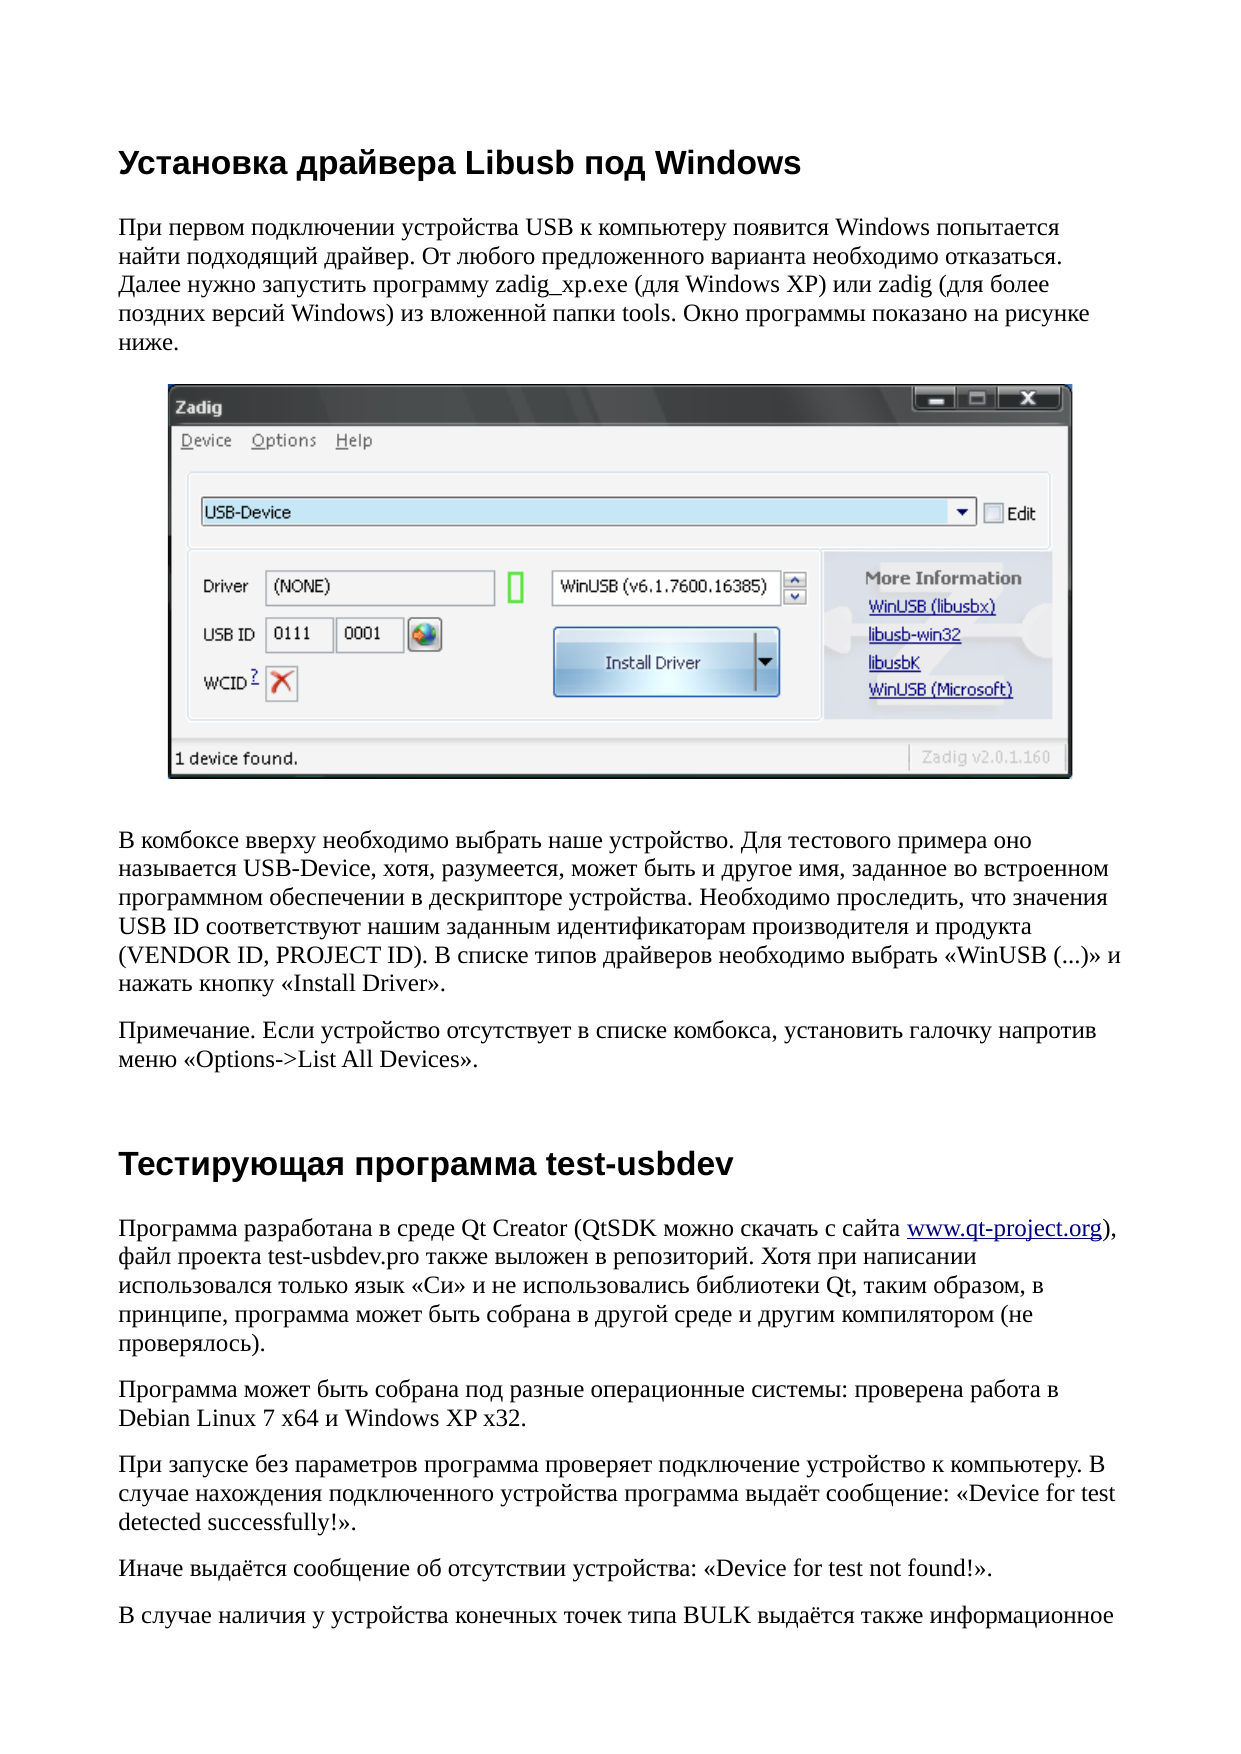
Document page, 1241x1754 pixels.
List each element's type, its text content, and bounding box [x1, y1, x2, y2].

subtitle Установка драйвера Libusb под Windows [118, 143, 1122, 182]
text При запуске без параметров программа проверяет подключение устройство к компьютеру. В случае нахождения подключенного устройства программа выдаёт сообщение: «Device for test detected successfully!». [118, 1449, 1122, 1536]
picture [167, 384, 1073, 779]
text В случае наличия у устройства конечных точек типа BULK выдаётся также информационное [118, 1600, 1122, 1628]
text Далее нужно запустить программу zadig_xp.exe (для Windows XP) или zadig (для более поздних версий Windows) из вложенной папки tools. Окно программы показано на рисунке ниже. [118, 269, 1122, 356]
text Программа может быть собрана под разные операционные системы: проверена работа в Debian Linux 7 x64 и Windows XP x32. [118, 1374, 1122, 1432]
subtitle Тестирующая программа test-usbdev [118, 1144, 1122, 1182]
text При первом подключении устройства USB к компьютеру появится Windows попытается найти подходящий драйвер. От любого предложенного варианта необходимо отказаться. [118, 212, 1122, 269]
text В комбоксе вверху необходимо выбрать наше устройство. Для тестового примера оно называется USB-Device, хотя, разумеется, может быть и другое имя, заданное во встроенном программном обеспечении в дескрипторе устройства. Необходимо проследить, что значения USB ID соответствуют нашим заданным идентификаторам производителя и продукта (VENDOR ID, PROJECT ID). В списке типов драйверов необходимо выбрать «WinUSB (...)» и нажать кнопку «Install Driver». [118, 825, 1122, 997]
text Программа разработана в среде Qt Creator (QtSDK можно скачать с сайта www.qt-project.org), файл проекта test-usbdev.pro также выложен в репозиторий. Хотя при написании использовался только язык «Си» и не использовались библиотеки Qt, таким образом, в принципе, программа может быть собрана в другой среде и другим компилятором (не проверялось). [118, 1213, 1122, 1356]
text Иначе выдаётся сообщение об отсутствии устройства: «Device for test not found!». [118, 1553, 1122, 1582]
text Примечание. Если устройство отсутствует в списке комбокса, установить галочку напротив меню «Options->List All Devices». [118, 1015, 1122, 1072]
